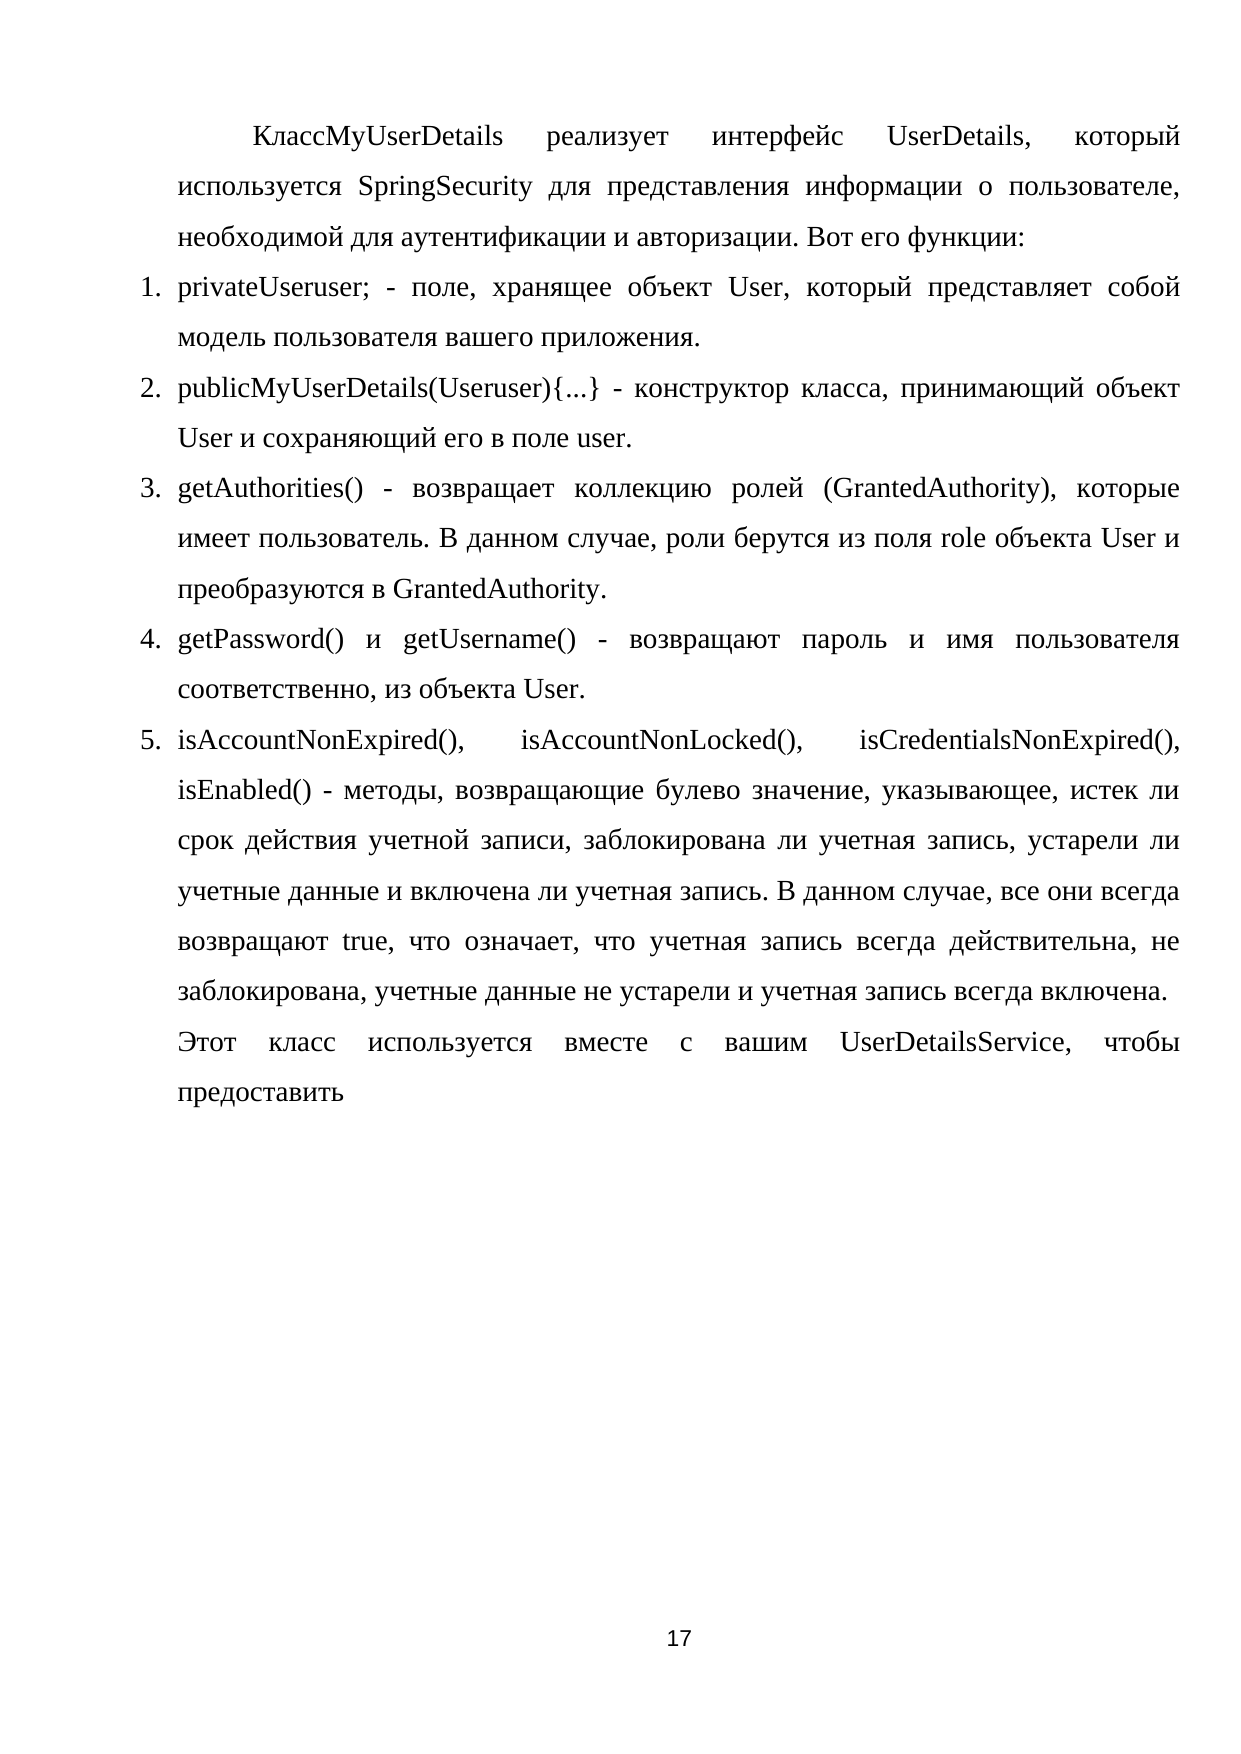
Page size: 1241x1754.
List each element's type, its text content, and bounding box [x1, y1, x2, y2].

list getPassword() и getUsername() - возвращают пароль и имя пользователя соответственно, из объекта User. [140, 621, 1181, 705]
text Этот класс используется вместе с вашим UserDetailsService, чтобы предоставить [177, 1024, 1181, 1108]
text КлассMyUserDetails реализует интерфейс UserDetails, который используется SpringSecurity для представления информации о пользователе, необходимой для аутентификации и авторизации. Вот его функции: [177, 118, 1181, 252]
list privateUseruser; - поле, хранящее объект User, который представляет собой модель пользователя вашего приложения. [140, 269, 1181, 353]
list getAuthorities() - возвращает коллекцию ролей (GrantedAuthority), которые имеет пользователь. В данном случае, роли берутся из поля role объекта User и преобразуются в GrantedAuthority. [140, 470, 1181, 604]
list publicMyUserDetails(Useruser){...} - конструктор класса, принимающий объект User и сохраняющий его в поле user. [140, 370, 1181, 453]
list isAccountNonExpired(), isAccountNonLocked(), isCredentialsNonExpired(), isEnabled() - методы, возвращающие булево значение, указывающее, истек ли срок действия учетной записи, заблокирована ли учетная запись, устарели ли учетные данные и включена ли учетная запись. В данном случае, все они всегда возвращают true, что означает, что учетная запись всегда действительна, не заблокирована, учетные данные не устарели и учетная запись всегда включена. [140, 722, 1181, 1007]
